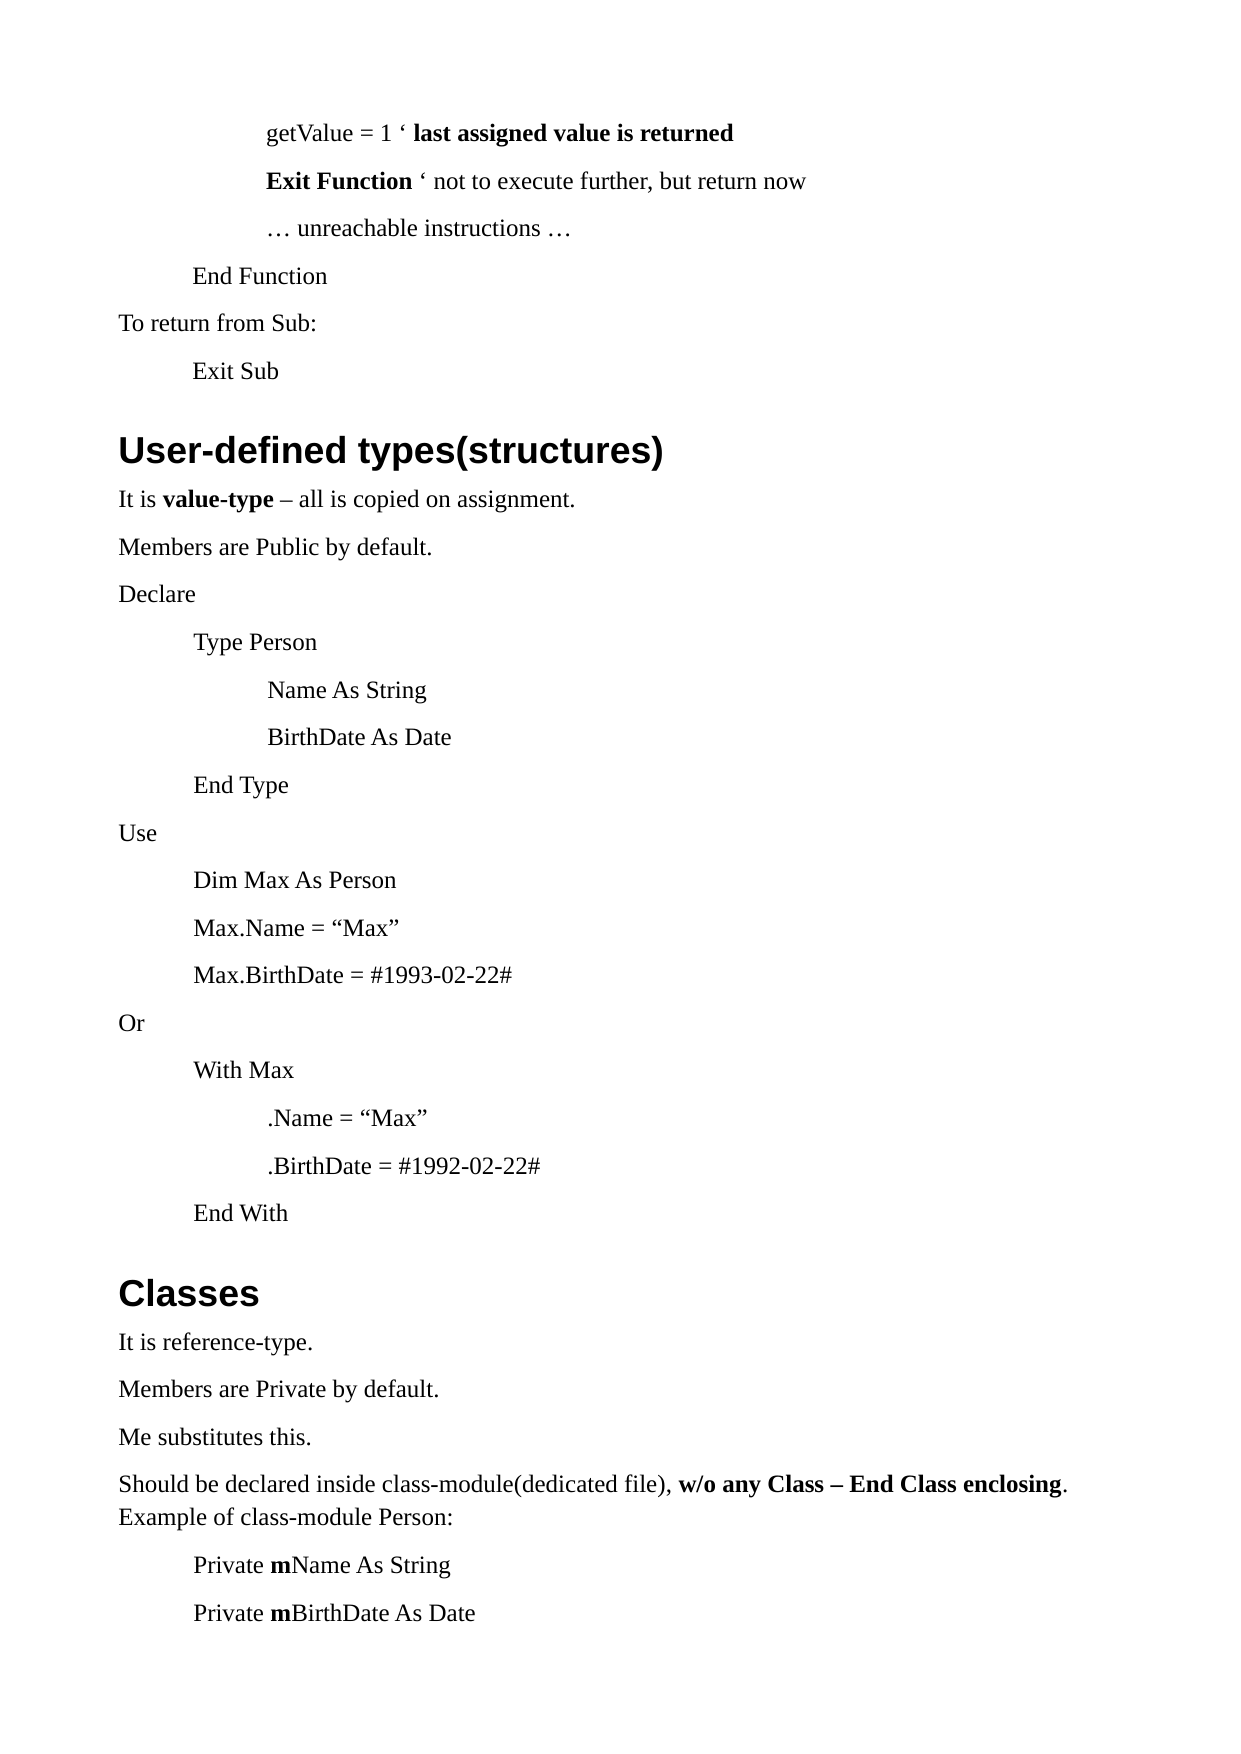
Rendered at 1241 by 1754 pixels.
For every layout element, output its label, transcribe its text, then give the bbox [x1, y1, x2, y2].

text Use [118, 818, 1122, 846]
text Dim Max As Person [193, 865, 1122, 894]
text Exit Function ‘ not to execute further, but return now [118, 166, 1122, 194]
text Max.Name = “Max” [193, 913, 1122, 942]
text Type Person [193, 627, 1122, 656]
text Me substitutes this. [118, 1422, 1122, 1451]
text Should be declared inside class-module(dedicated file), w/o any Class – End Class enclosing. Example of class-module Person: [118, 1469, 1122, 1531]
text It is reference-type. [118, 1327, 1122, 1355]
text With Max [193, 1056, 1122, 1084]
subtitle Classes [118, 1271, 1122, 1314]
text Members are Private by default. [118, 1374, 1122, 1403]
text It is value-type – all is copied on assignment. [118, 484, 1122, 513]
text End Function [118, 261, 1122, 290]
text … unreachable instructions … [118, 213, 1122, 242]
text Private mBirthDate As Date [193, 1598, 1122, 1626]
text Name As String [193, 675, 1122, 703]
text Members are Public by default. [118, 532, 1122, 561]
text getValue = 1 ‘ last assigned value is returned [118, 118, 1122, 147]
text End With [193, 1198, 1122, 1227]
text Declare [118, 579, 1122, 608]
text Private mName As String [193, 1550, 1122, 1579]
text End Type [193, 770, 1122, 799]
text .BirthDate = #1992-02-22# [193, 1151, 1122, 1179]
text Max.BirthDate = #1993-02-22# [193, 960, 1122, 989]
text Exit Sub [118, 356, 1122, 385]
text Or [118, 1008, 1122, 1037]
subtitle User-defined types(structures) [118, 429, 1122, 472]
text To return from Sub: [118, 308, 1122, 337]
text BirthDate As Date [193, 722, 1122, 751]
text .Name = “Max” [193, 1103, 1122, 1132]
